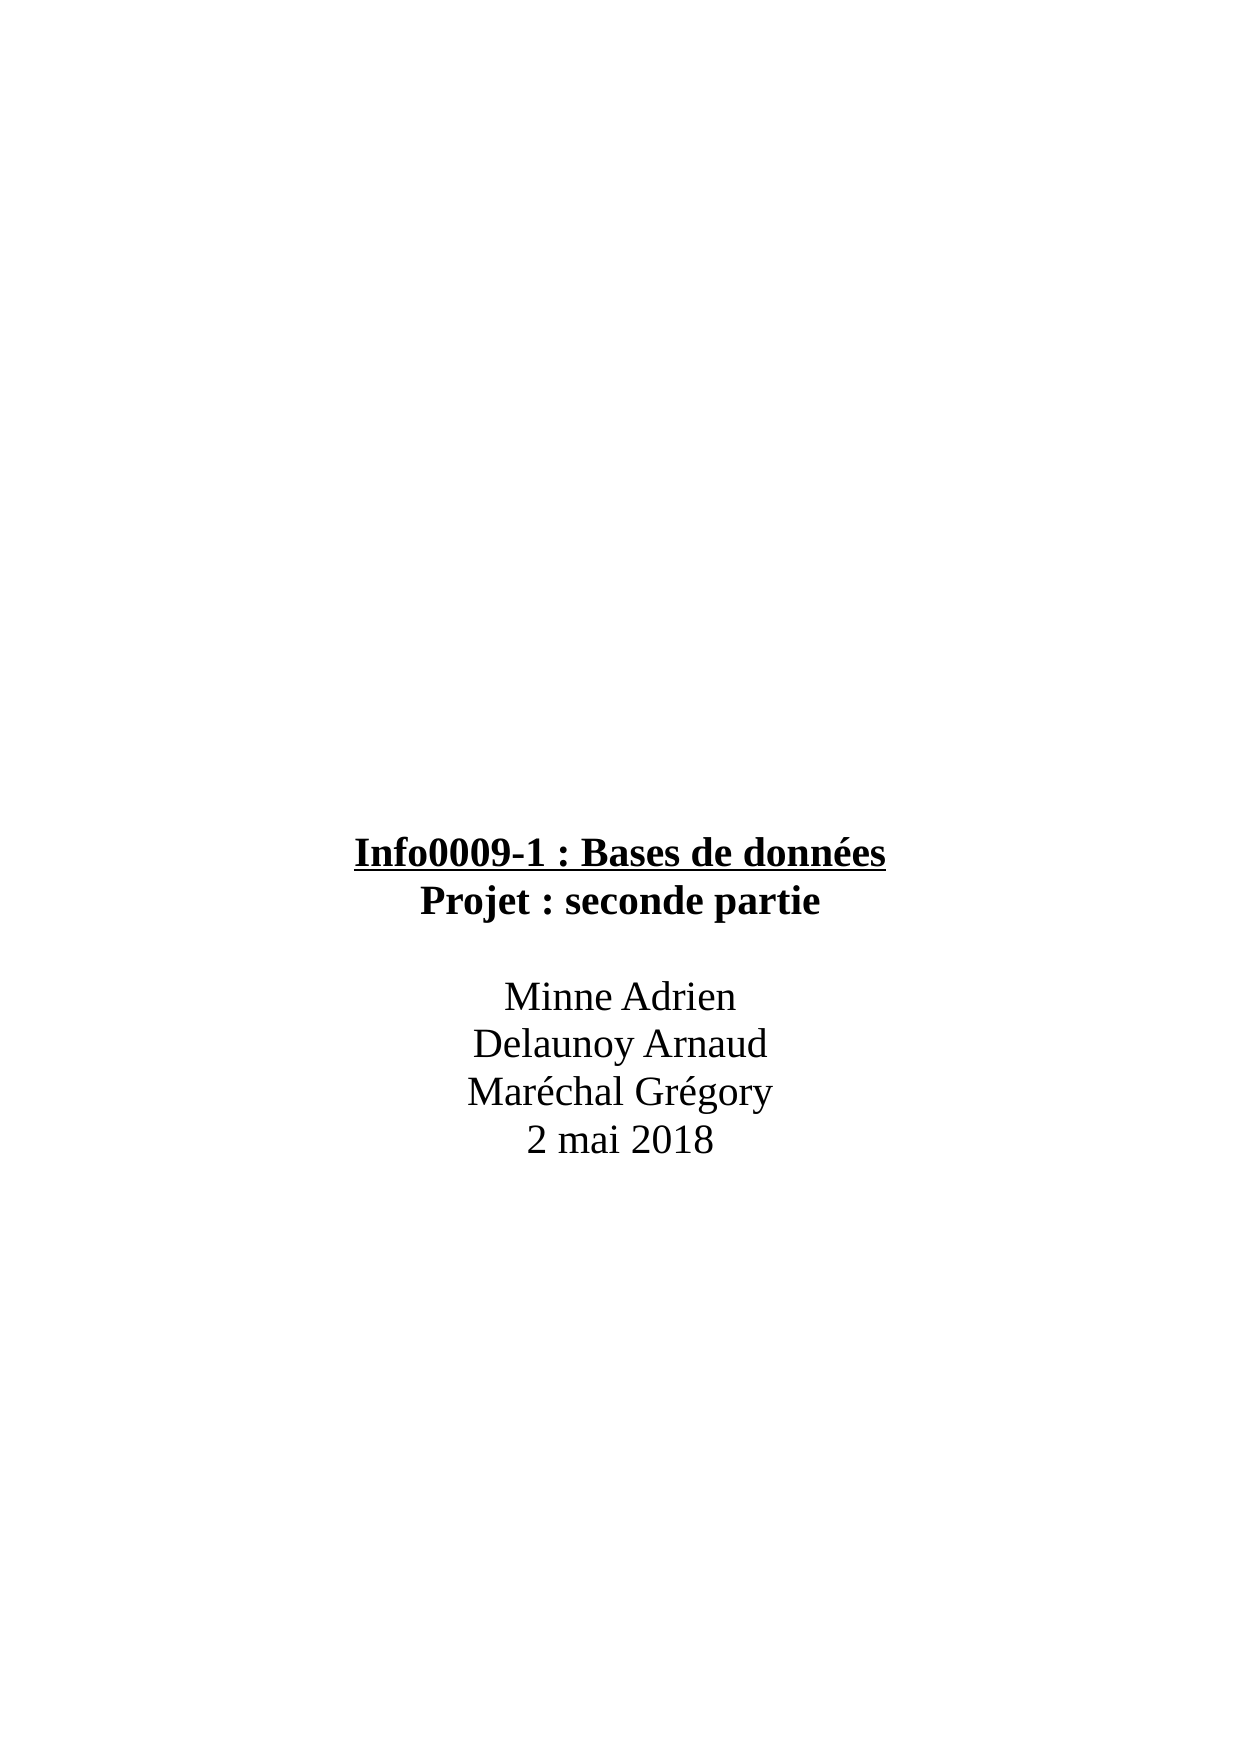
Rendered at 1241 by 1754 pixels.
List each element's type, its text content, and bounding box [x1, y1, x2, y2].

text Maréchal Grégory [118, 1067, 1122, 1115]
text Info0009-1 : Bases de données [118, 827, 1122, 875]
text 2 mai 2018 [118, 1115, 1122, 1163]
text Projet : seconde partie [118, 875, 1122, 923]
text Minne Adrien [118, 971, 1122, 1019]
text Delaunoy Arnaud [118, 1019, 1122, 1067]
